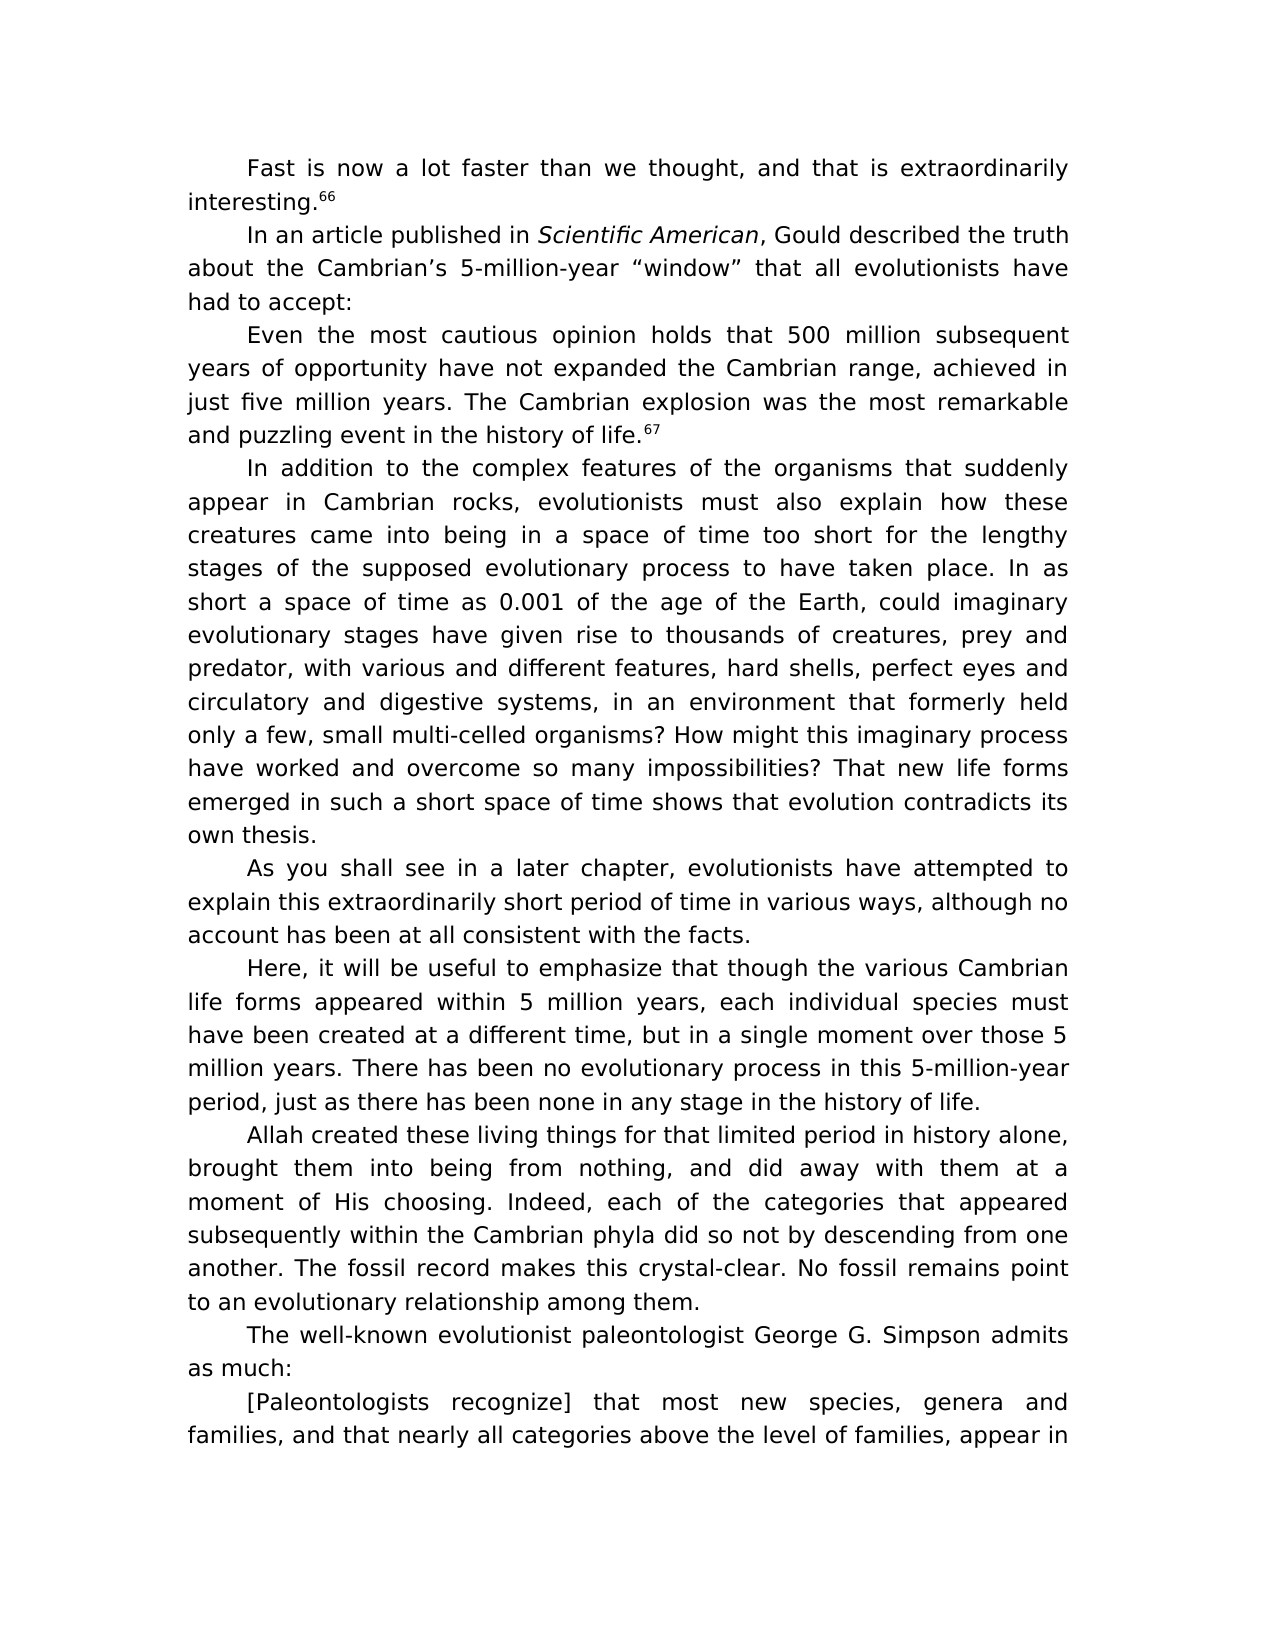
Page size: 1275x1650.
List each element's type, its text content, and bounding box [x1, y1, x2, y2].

text The well-known evolutionist paleontologist George G. Simpson admits as much: [187, 1317, 1070, 1383]
text Fast is now a lot faster than we thought, and that is extraordinarily interesting.66 [187, 150, 1070, 217]
text In an article published in Scientific American, Gould described the truth about the Cambrian’s 5-million-year “window” that all evolutionists have had to accept: [187, 217, 1070, 317]
text As you shall see in a later chapter, evolutionists have attempted to explain this extraordinarily short period of time in various ways, although no account has been at all consistent with the facts. [187, 850, 1070, 950]
text In addition to the complex features of the organisms that suddenly appear in Cambrian rocks, evolutionists must also explain how these creatures came into being in a space of time too short for the lengthy stages of the supposed evolutionary process to have taken place. In as short a space of time as 0.001 of the age of the Earth, could imaginary evolutionary stages have given rise to thousands of creatures, prey and predator, with various and different features, hard shells, perfect eyes and circulatory and digestive systems, in an environment that formerly held only a few, small multi-celled organisms? How might this imaginary process have worked and overcome so many impossibilities? That new life forms emerged in such a short space of time shows that evolution contradicts its own thesis. [187, 450, 1070, 850]
text Even the most cautious opinion holds that 500 million subsequent years of opportunity have not expanded the Cambrian range, achieved in just five million years. The Cambrian explosion was the most remarkable and puzzling event in the history of life.67 [187, 317, 1070, 450]
text Allah created these living things for that limited period in history alone, brought them into being from nothing, and did away with them at a moment of His choosing. Indeed, each of the categories that appeared subsequently within the Cambrian phyla did so not by descending from one another. The fossil record makes this crystal-clear. No fossil remains point to an evolutionary relationship among them. [187, 1117, 1070, 1317]
text [Paleontologists recognize] that most new species, genera and families, and that nearly all categories above the level of families, appear in [187, 1383, 1070, 1450]
text Here, it will be useful to emphasize that though the various Cambrian life forms appeared within 5 million years, each individual species must have been created at a different time, but in a single moment over those 5 million years. There has been no evolutionary process in this 5-million-year period, just as there has been none in any stage in the history of life. [187, 950, 1070, 1117]
